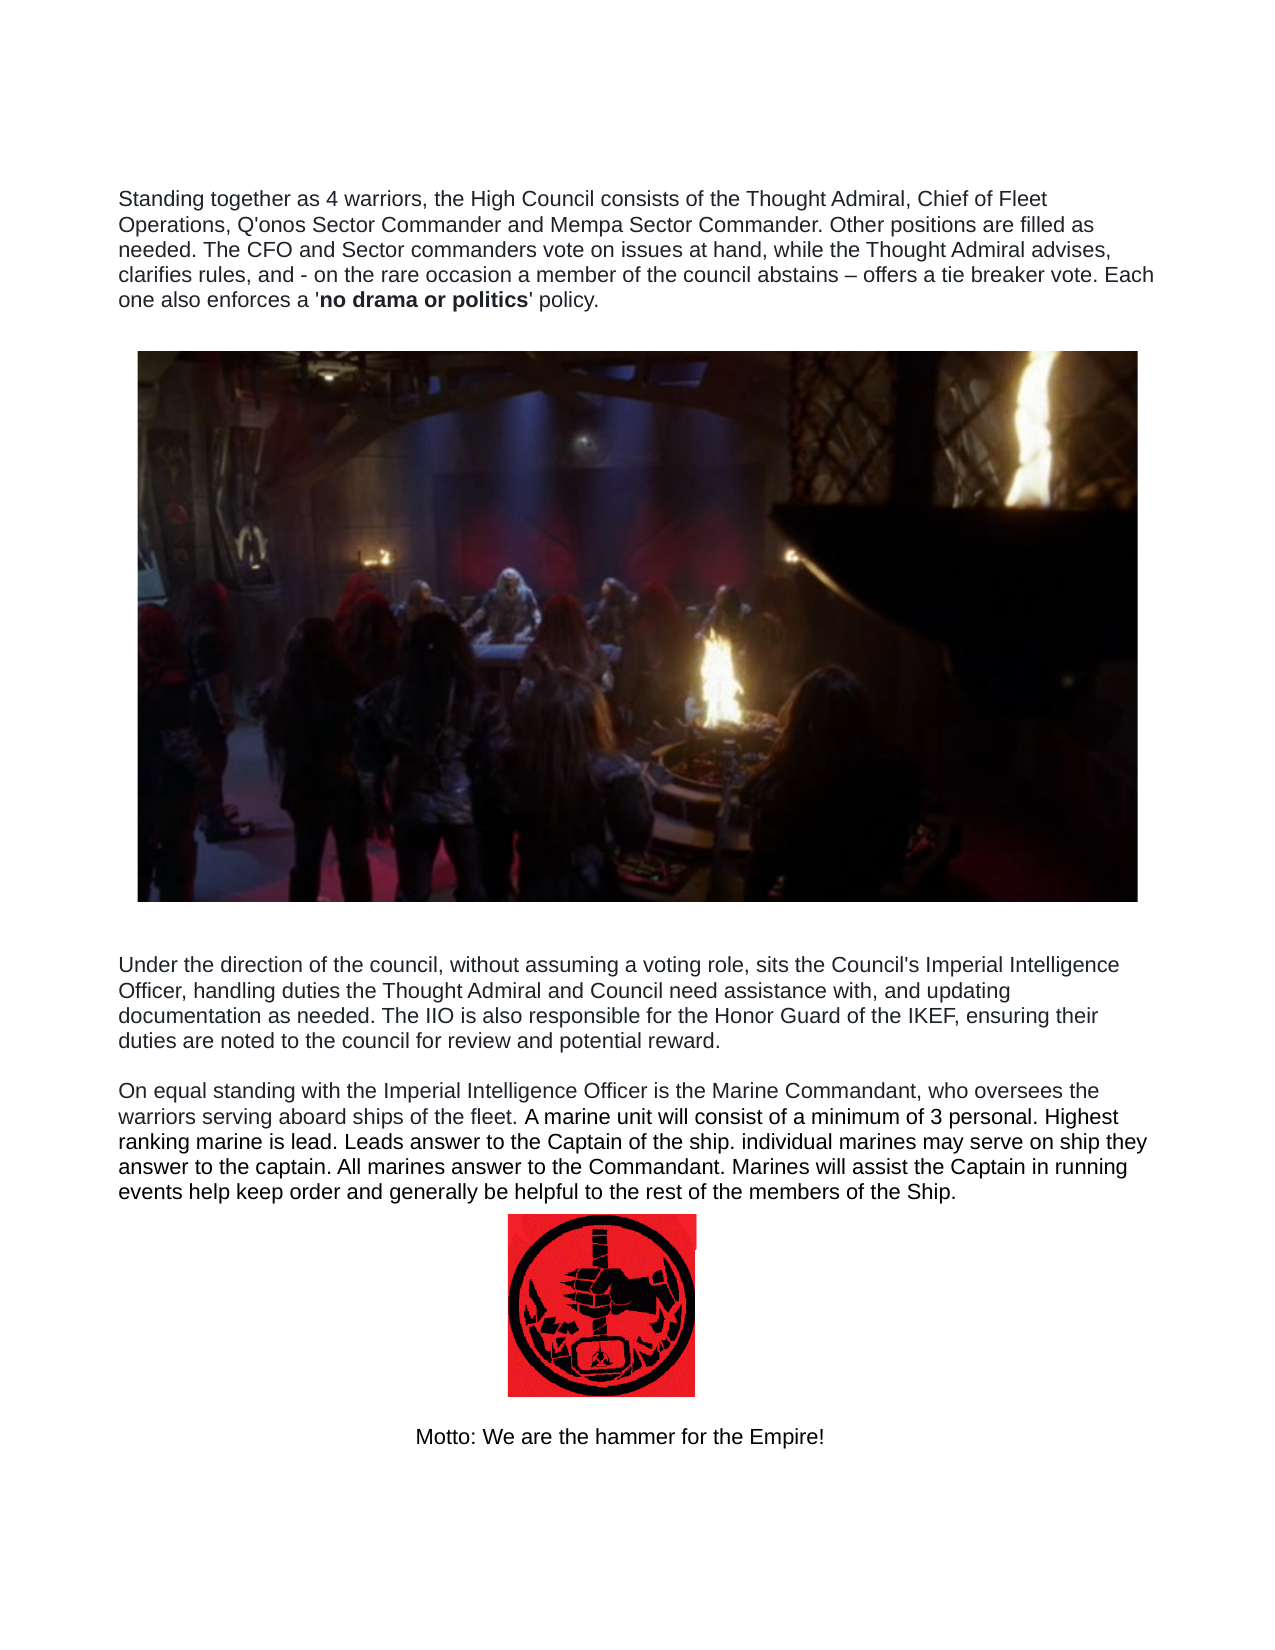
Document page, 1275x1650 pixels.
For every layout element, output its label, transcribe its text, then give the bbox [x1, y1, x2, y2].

picture [507, 1214, 697, 1399]
text Standing together as 4 warriors, the High Council consists of the Thought Admiral, Chief of Fleet Operations, Q'onos Sector Commander and Mempa Sector Commander. Other positions are filled as needed. The CFO and Sector commanders vote on issues at hand, while the Thought Admiral advises, clarifies rules, and - on the rare occasion a member of the council abstains – offers a tie breaker vote. Each one also enforces a 'no drama or politics' policy. Under the direction of the council, without assuming a voting role, sits the Council's Imperial Intelligence Officer, handling duties the Thought Admiral and Council need assistance with, and updating documentation as needed. The IIO is also responsible for the Honor Guard of the IKEF, ensuring their duties are noted to the council for review and potential reward. On equal standing with the Imperial Intelligence Officer is the Marine Commandant, who oversees the warriors serving aboard ships of the fleet. A marine unit will consist of a minimum of 3 personal. Highest ranking marine is lead. Leads answer to the Captain of the ship. individual marines may serve on ship they answer to the captain. All marines answer to the Commandant. Marines will assist the Captain in running events help keep order and generally be helpful to the rest of the members of the Ship. Motto: We are the hammer for the Empire! [118, 186, 1157, 1449]
picture [137, 351, 1138, 902]
